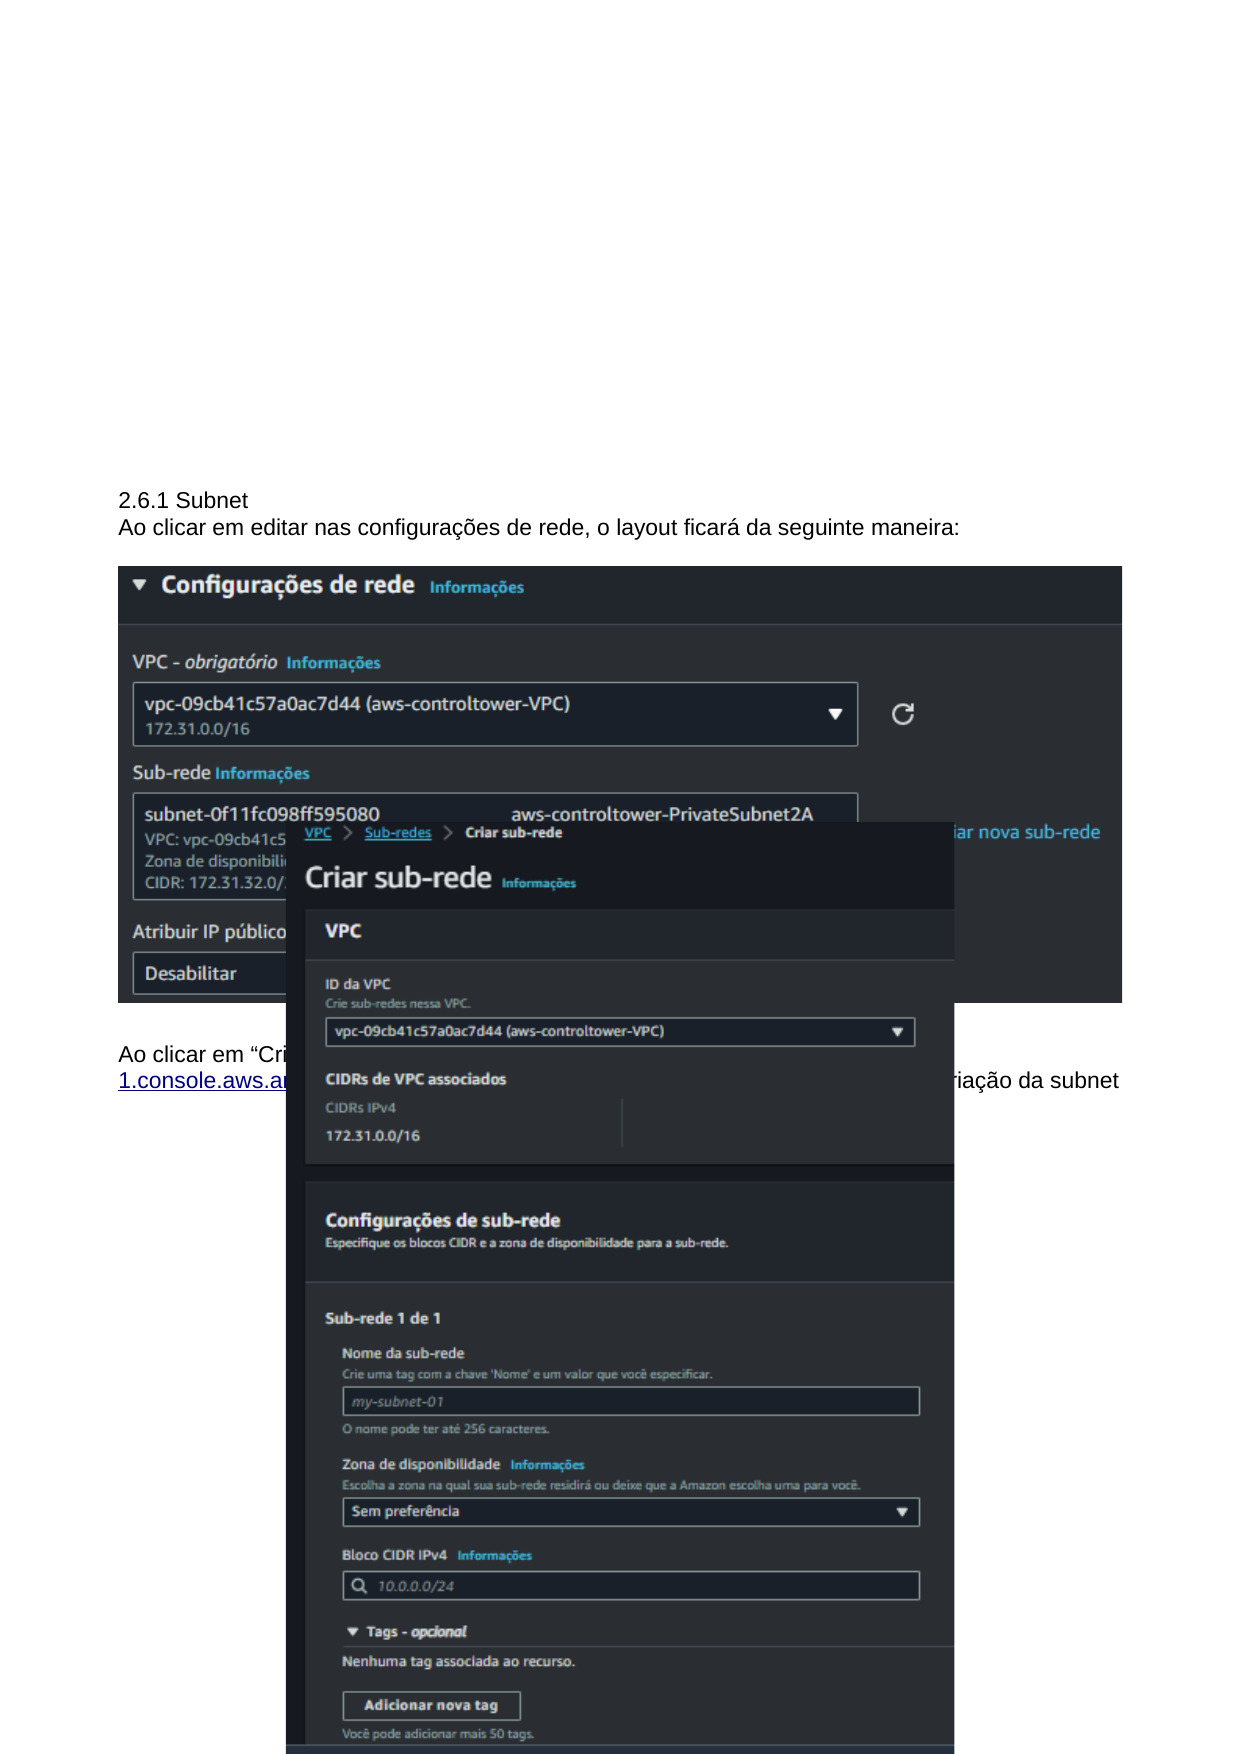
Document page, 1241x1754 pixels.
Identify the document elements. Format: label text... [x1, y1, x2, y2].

picture [118, 566, 1123, 1754]
text Ao clicar em “Criar nova sub-rede”, irá abrir uma nova janela (https://us-east-1.console.aws.amazon.com/vpc/home?region=us-east-1#CreateSubnet:) para a criação da subnet [118, 1041, 285, 1090]
text Ao clicar em “Criar nova sub-rede”, irá abrir uma nova janela (https://us-east-1.console.aws.amazon.com/vpc/home?region=us-east-1#CreateSubnet:) para a criação da subnet [955, 1041, 1122, 1093]
text 2.6.1 Subnet [118, 487, 1122, 513]
text Ao clicar em editar nas configurações de rede, o layout ficará da seguinte maneira: [118, 513, 1122, 540]
